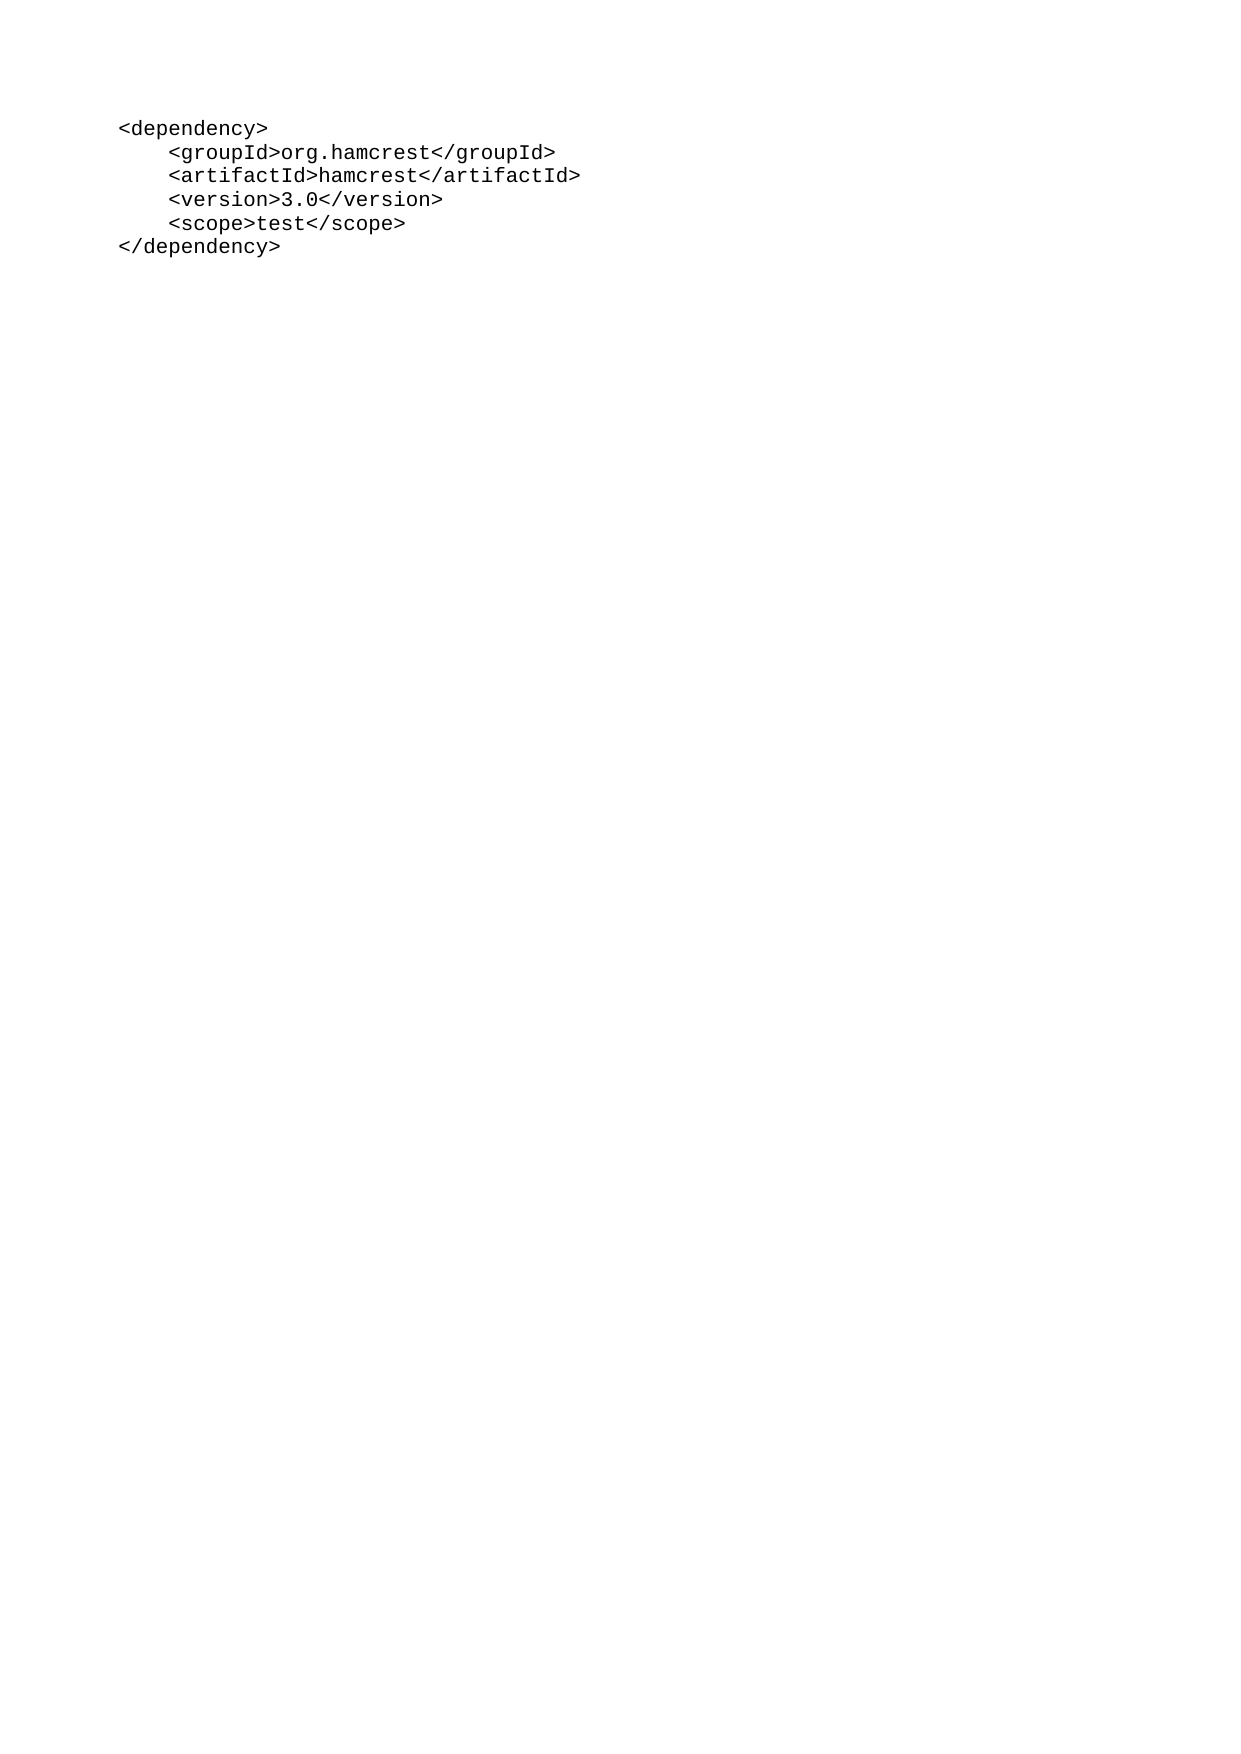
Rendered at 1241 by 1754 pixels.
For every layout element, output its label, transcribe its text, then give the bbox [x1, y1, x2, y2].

text <groupId>org.hamcrest</groupId> [118, 142, 1122, 165]
text <dependency> [118, 118, 1122, 142]
text <scope>test</scope> [118, 213, 1122, 236]
text <artifactId>hamcrest</artifactId> [118, 165, 1122, 189]
text <version>3.0</version> [118, 189, 1122, 213]
text </dependency> [118, 236, 1122, 260]
